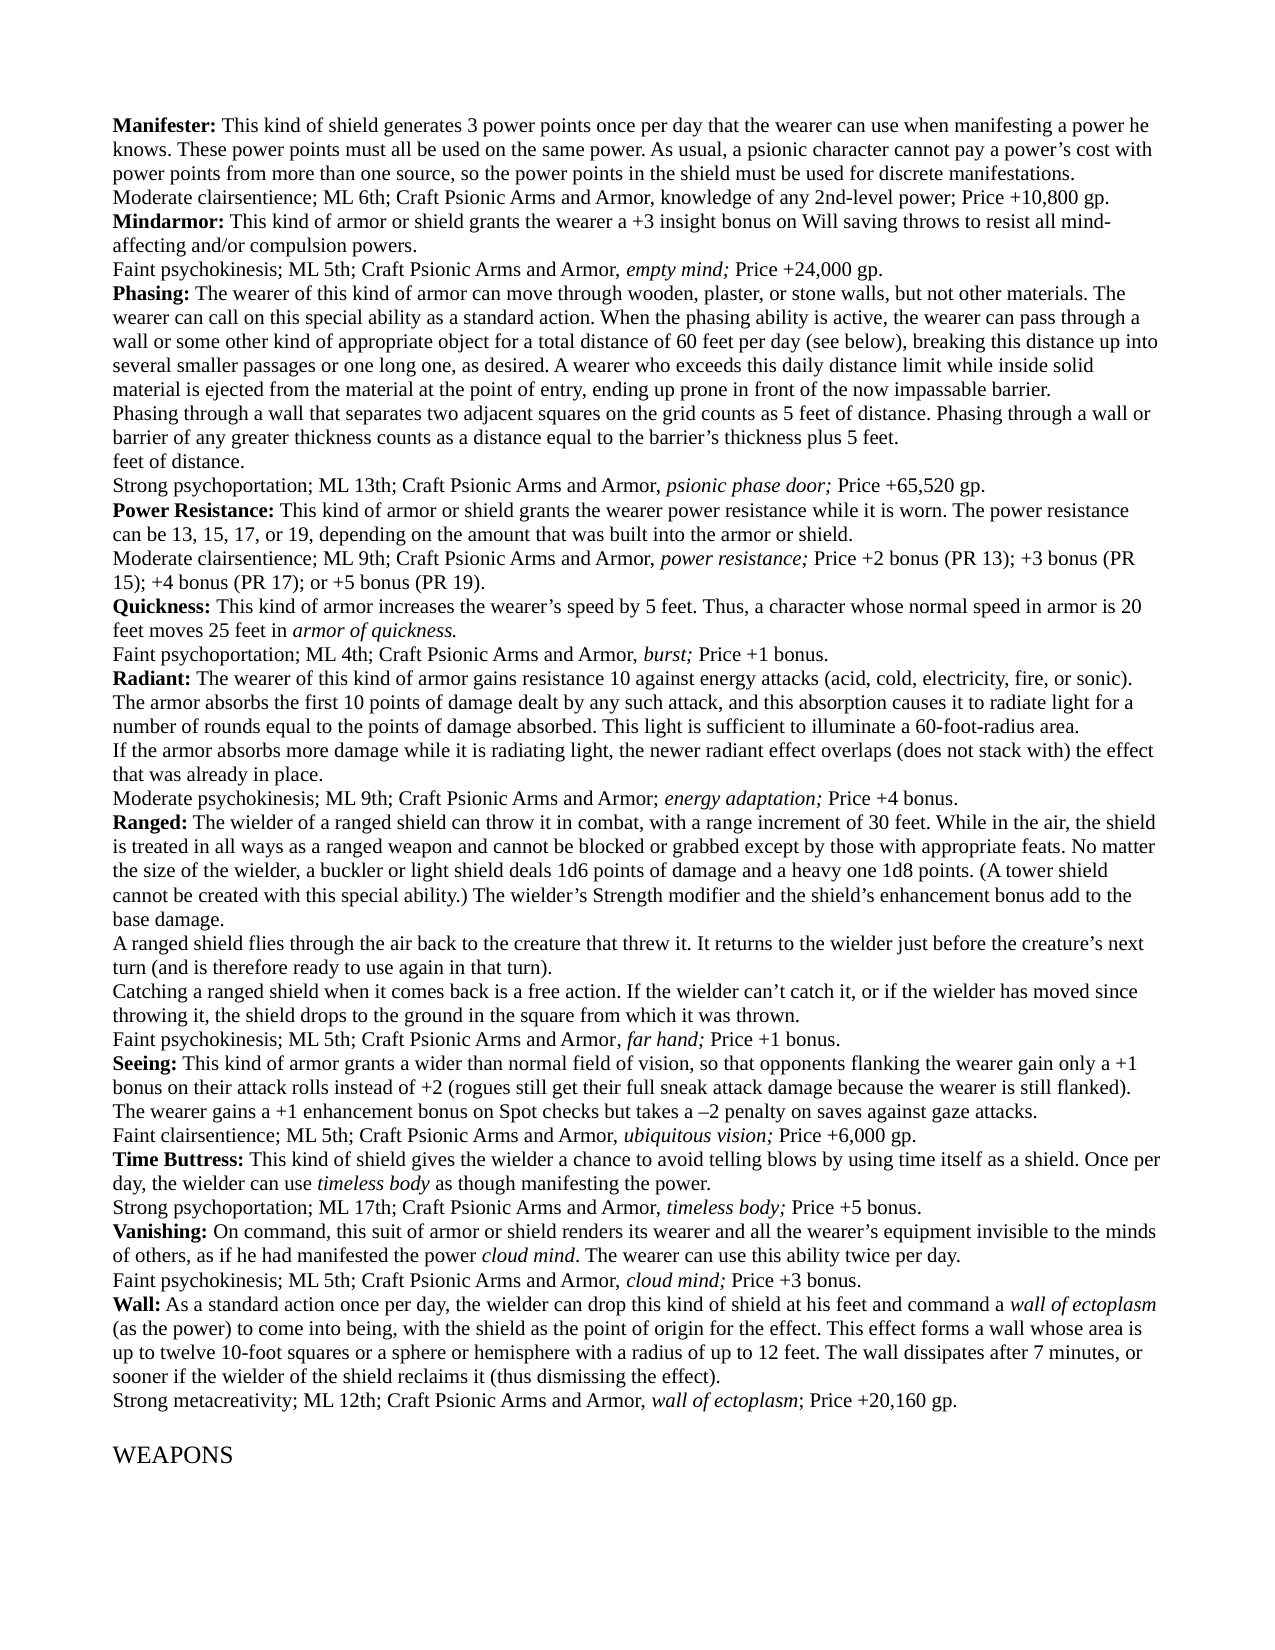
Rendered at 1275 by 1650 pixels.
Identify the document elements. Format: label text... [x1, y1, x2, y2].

text Time Buttress: This kind of shield gives the wielder a chance to avoid telling blows by using time itself as a shield. Once per day, the wielder can use timeless body as though manifesting the power. [112, 1147, 1162, 1195]
text Vanishing: On command, this suit of armor or shield renders its wearer and all the wearer’s equipment invisible to the minds of others, as if he had manifested the power cloud mind. The wearer can use this ability twice per day. [112, 1219, 1162, 1267]
text Phasing: The wearer of this kind of armor can move through wooden, plaster, or stone walls, but not other materials. The wearer can call on this special ability as a standard action. When the phasing ability is active, the wearer can pass through a wall or some other kind of appropriate object for a total distance of 60 feet per day (see below), breaking this distance up into several smaller passages or one long one, as desired. A wearer who exceeds this daily distance limit while inside solid material is ejected from the material at the point of entry, ending up prone in front of the now impassable barrier. [112, 281, 1162, 401]
text Phasing through a wall that separates two adjacent squares on the grid counts as 5 feet of distance. Phasing through a wall or barrier of any greater thickness counts as a distance equal to the barrier’s thickness plus 5 feet. [112, 401, 1162, 449]
text Strong psychoportation; ML 17th; Craft Psionic Arms and Armor, timeless body; Price +5 bonus. [112, 1195, 1162, 1219]
text Quickness: This kind of armor increases the wearer’s speed by 5 feet. Thus, a character whose normal speed in armor is 20 feet moves 25 feet in armor of quickness. [112, 594, 1162, 642]
text Moderate psychokinesis; ML 9th; Craft Psionic Arms and Armor; energy adaptation; Price +4 bonus. [112, 786, 1162, 810]
text A ranged shield flies through the air back to the creature that threw it. It returns to the wielder just before the creature’s next turn (and is therefore ready to use again in that turn). [112, 931, 1162, 979]
text Seeing: This kind of armor grants a wider than normal field of vision, so that opponents flanking the wearer gain only a +1 bonus on their attack rolls instead of +2 (rogues still get their full sneak attack damage because the wearer is still flanked). The wearer gains a +1 enhancement bonus on Spot checks but takes a –2 penalty on saves against gaze attacks. [112, 1051, 1162, 1123]
text feet of distance. [112, 449, 1162, 473]
text Faint psychokinesis; ML 5th; Craft Psionic Arms and Armor, far hand; Price +1 bonus. [112, 1027, 1162, 1051]
text Strong psychoportation; ML 13th; Craft Psionic Arms and Armor, psionic phase door; Price +65,520 gp. [112, 473, 1162, 497]
text Catching a ranged shield when it comes back is a free action. If the wielder can’t catch it, or if the wielder has moved since throwing it, the shield drops to the ground in the square from which it was thrown. [112, 979, 1162, 1027]
text Radiant: The wearer of this kind of armor gains resistance 10 against energy attacks (acid, cold, electricity, fire, or sonic). The armor absorbs the first 10 points of damage dealt by any such attack, and this absorption causes it to radiate light for a number of rounds equal to the points of damage absorbed. This light is sufficient to illuminate a 60-foot-radius area. [112, 666, 1162, 738]
text Moderate clairsentience; ML 6th; Craft Psionic Arms and Armor, knowledge of any 2nd-level power; Price +10,800 gp. [112, 185, 1162, 209]
text Ranged: The wielder of a ranged shield can throw it in combat, with a range increment of 30 feet. While in the air, the shield is treated in all ways as a ranged weapon and cannot be blocked or grabbed except by those with appropriate feats. No matter the size of the wielder, a buckler or light shield deals 1d6 points of damage and a heavy one 1d8 points. (A tower shield cannot be created with this special ability.) The wielder’s Strength modifier and the shield’s enhancement bonus add to the base damage. [112, 810, 1162, 931]
text Manifester: This kind of shield generates 3 power points once per day that the wearer can use when manifesting a power he knows. These power points must all be used on the same power. As usual, a psionic character cannot pay a power’s cost with power points from more than one source, so the power points in the shield must be used for discrete manifestations. [112, 112, 1162, 185]
text Faint clairsentience; ML 5th; Craft Psionic Arms and Armor, ubiquitous vision; Price +6,000 gp. [112, 1123, 1162, 1147]
text WEAPONS [112, 1441, 1162, 1469]
text Wall: As a standard action once per day, the wielder can drop this kind of shield at his feet and command a wall of ectoplasm (as the power) to come into being, with the shield as the point of origin for the effect. This effect forms a wall whose area is up to twelve 10-foot squares or a sphere or hemisphere with a radius of up to 12 feet. The wall dissipates after 7 minutes, or sooner if the wielder of the shield reclaims it (thus dismissing the effect). [112, 1292, 1162, 1388]
text Faint psychokinesis; ML 5th; Craft Psionic Arms and Armor, empty mind; Price +24,000 gp. [112, 257, 1162, 281]
text If the armor absorbs more damage while it is radiating light, the newer radiant effect overlaps (does not stack with) the effect that was already in place. [112, 738, 1162, 786]
text Power Resistance: This kind of armor or shield grants the wearer power resistance while it is worn. The power resistance can be 13, 15, 17, or 19, depending on the amount that was built into the armor or shield. [112, 497, 1162, 546]
text Faint psychokinesis; ML 5th; Craft Psionic Arms and Armor, cloud mind; Price +3 bonus. [112, 1267, 1162, 1292]
text Strong metacreativity; ML 12th; Craft Psionic Arms and Armor, wall of ectoplasm; Price +20,160 gp. [112, 1388, 1162, 1412]
text Moderate clairsentience; ML 9th; Craft Psionic Arms and Armor, power resistance; Price +2 bonus (PR 13); +3 bonus (PR 15); +4 bonus (PR 17); or +5 bonus (PR 19). [112, 546, 1162, 594]
text Faint psychoportation; ML 4th; Craft Psionic Arms and Armor, burst; Price +1 bonus. [112, 642, 1162, 666]
text Mindarmor: This kind of armor or shield grants the wearer a +3 insight bonus on Will saving throws to resist all mind-affecting and/or compulsion powers. [112, 209, 1162, 257]
